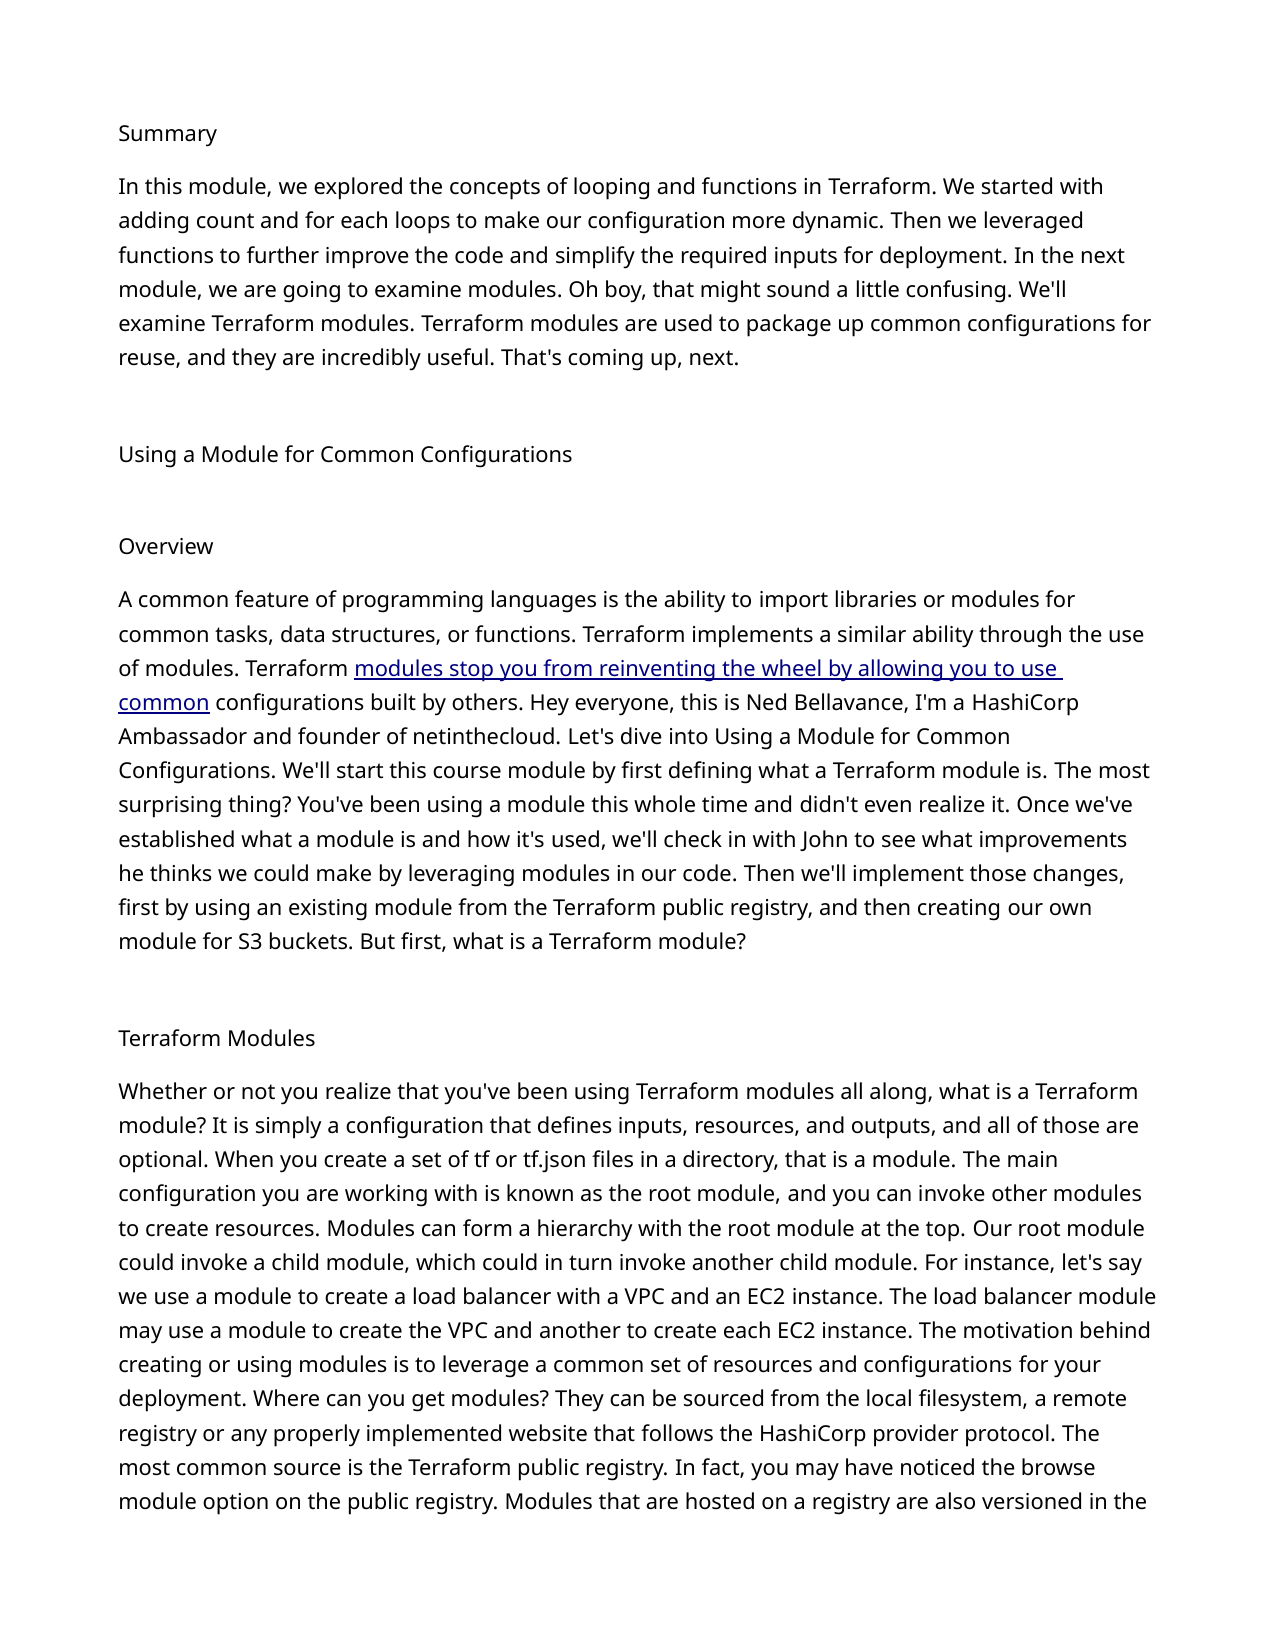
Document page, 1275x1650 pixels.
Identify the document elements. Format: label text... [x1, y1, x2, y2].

text In this module, we explored the concepts of looping and functions in Terraform. We started with adding count and for each loops to make our configuration more dynamic. Then we leveraged functions to further improve the code and simplify the required inputs for deployment. In the next module, we are going to examine modules. Oh boy, that might sound a little confusing. We'll examine Terraform modules. Terraform modules are used to package up common configurations for reuse, and they are incredibly useful. That's coming up, next. [118, 171, 1157, 372]
text Whether or not you realize that you've been using Terraform modules all along, what is a Terraform module? It is simply a configuration that defines inputs, resources, and outputs, and all of those are optional. When you create a set of tf or tf.json files in a directory, that is a module. The main configuration you are working with is known as the root module, and you can invoke other modules to create resources. Modules can form a hierarchy with the root module at the top. Our root module could invoke a child module, which could in turn invoke another child module. For instance, let's say we use a module to create a load balancer with a VPC and an EC2 instance. The load balancer module may use a module to create the VPC and another to create each EC2 instance. The motivation behind creating or using modules is to leverage a common set of resources and configurations for your deployment. Where can you get modules? They can be sourced from the local filesystem, a remote registry or any properly implemented website that follows the HashiCorp provider protocol. The most common source is the Terraform public registry. In fact, you may have noticed the browse module option on the public registry. Modules that are hosted on a registry are also versioned in the [118, 1076, 1157, 1516]
subtitle Overview [118, 531, 1157, 561]
subtitle Terraform Modules [118, 1023, 1157, 1052]
subtitle Using a Module for Common Configurations [118, 439, 1157, 469]
text A common feature of programming languages is the ability to import libraries or modules for common tasks, data structures, or functions. Terraform implements a similar ability through the use of modules. Terraform modules stop you from reinventing the wheel by allowing you to use common configurations built by others. Hey everyone, this is Ned Bellavance, I'm a HashiCorp Ambassador and founder of netinthecloud. Let's dive into Using a Module for Common Configurations. We'll start this course module by first defining what a Terraform module is. The most surprising thing? You've been using a module this whole time and didn't even realize it. Once we've established what a module is and how it's used, we'll check in with John to see what improvements he thinks we could make by leveraging modules in our code. Then we'll implement those changes, first by using an existing module from the Terraform public registry, and then creating our own module for S3 buckets. But first, what is a Terraform module? [118, 584, 1157, 956]
subtitle Summary [118, 118, 1157, 148]
